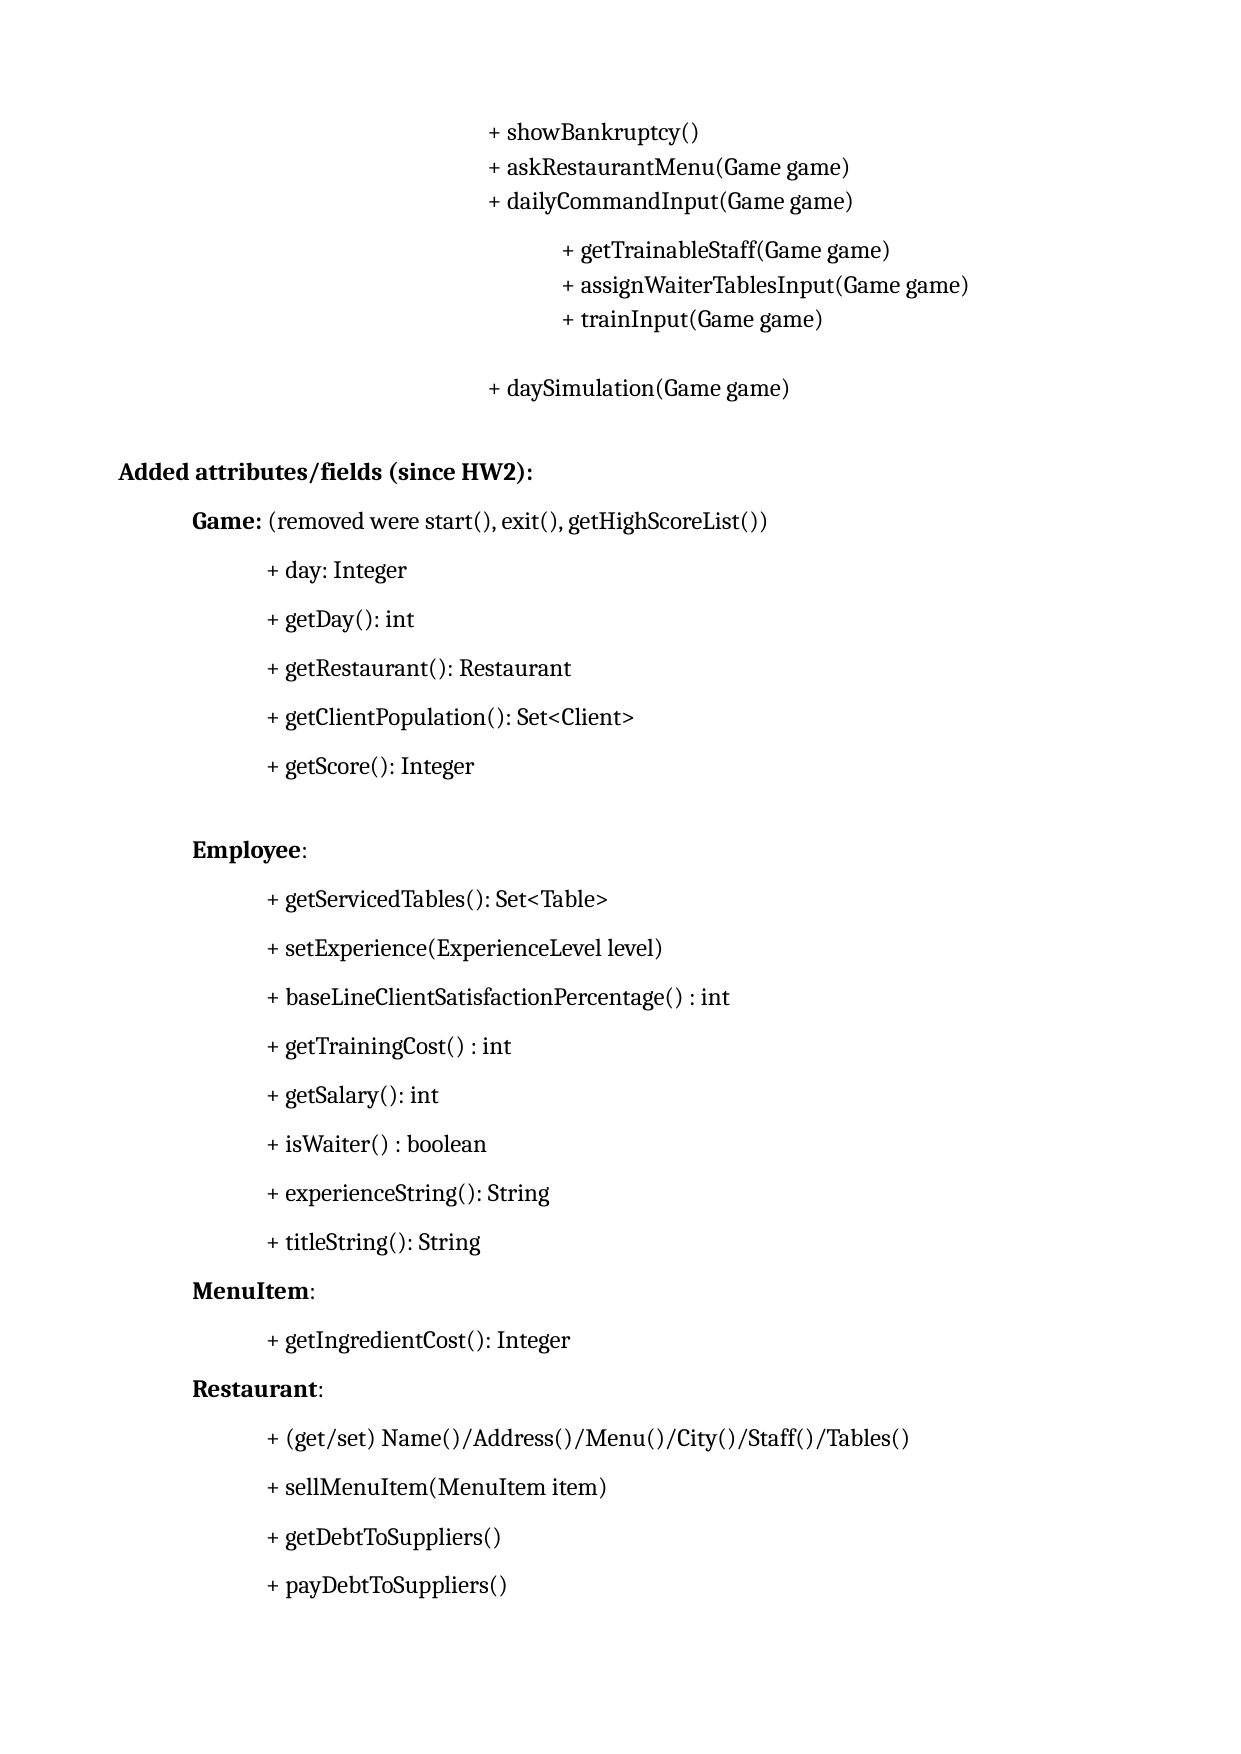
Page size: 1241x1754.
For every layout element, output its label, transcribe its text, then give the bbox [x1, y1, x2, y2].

text MenuItem: [118, 1277, 1122, 1306]
text + getRestaurant(): Restaurant [118, 654, 1122, 683]
text + getClientPopulation(): Set<Client> [118, 703, 1122, 732]
text + getTrainingCost() : int [118, 1032, 1122, 1061]
text + showBankruptcy() + askRestaurantMenu(Game game) + dailyCommandInput(Game game) [118, 118, 1122, 216]
text Restaurant: [118, 1375, 1122, 1404]
text + baseLineClientSatisfactionPercentage() : int [118, 983, 1122, 1011]
text + payDebtToSuppliers() [118, 1571, 1122, 1600]
text + sellMenuItem(MenuItem item) [118, 1473, 1122, 1502]
text + (get/set) Name()/Address()/Menu()/City()/Staff()/Tables() [118, 1424, 1122, 1453]
text + experienceString(): String [118, 1179, 1122, 1208]
text + getServicedTables(): Set<Table> [118, 884, 1122, 913]
text + getDebtToSuppliers() [118, 1522, 1122, 1551]
text Added attributes/fields (since HW2): [118, 423, 1122, 486]
text Game: (removed were start(), exit(), getHighScoreList()) [118, 507, 1122, 535]
text + setExperience(ExperienceLevel level) [118, 934, 1122, 962]
text + isWaiter() : boolean [118, 1130, 1122, 1159]
text + getTrainableStaff(Game game) + assignWaiterTablesInput(Game game) + trainInput(Game game) + daySimulation(Game game) [118, 236, 1122, 403]
text + titleString(): String [118, 1228, 1122, 1257]
text Employee: [118, 801, 1122, 864]
text + getDay(): int [118, 605, 1122, 633]
text + day: Integer [118, 556, 1122, 584]
text + getSalary(): int [118, 1081, 1122, 1109]
text + getScore(): Integer [118, 752, 1122, 781]
text + getIngredientCost(): Integer [118, 1326, 1122, 1355]
